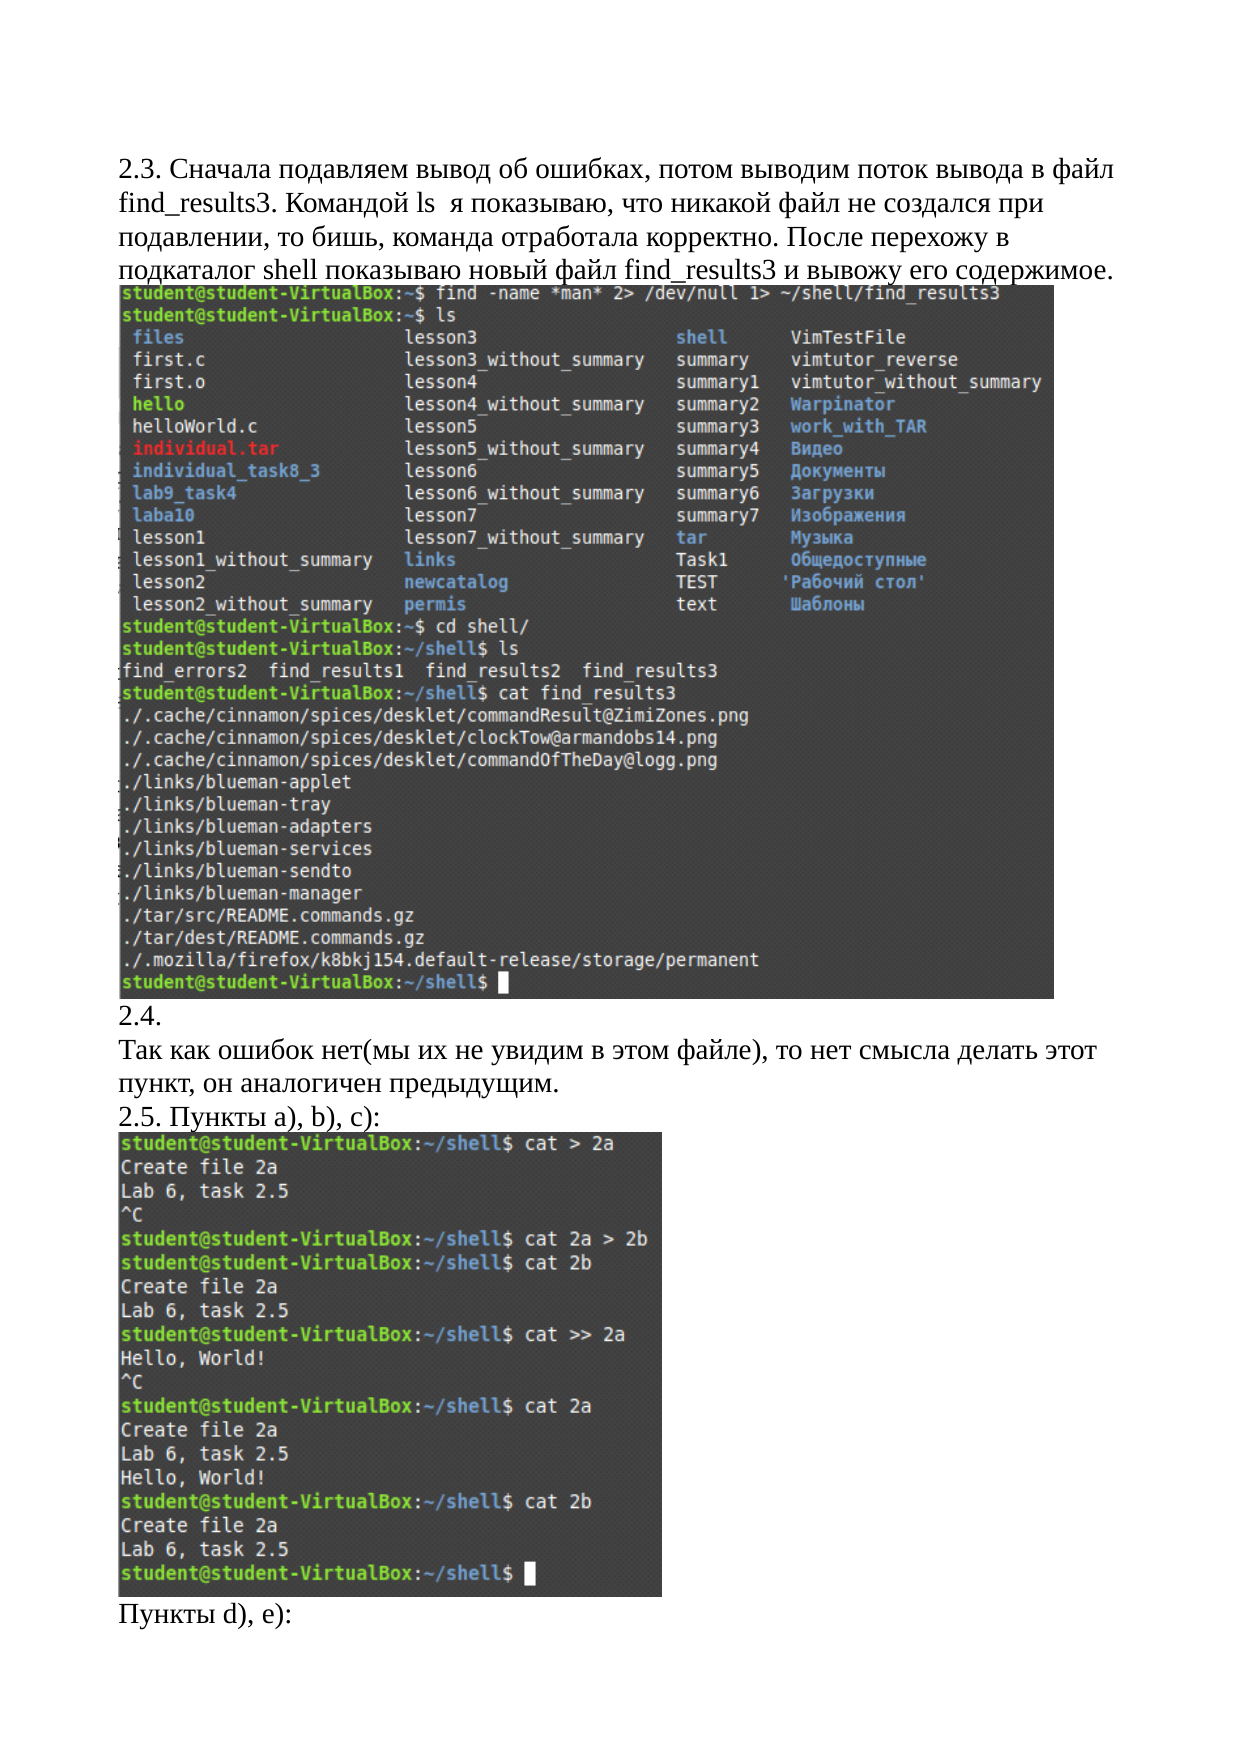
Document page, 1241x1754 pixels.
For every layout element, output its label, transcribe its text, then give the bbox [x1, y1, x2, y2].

text 2.5. Пункты a), b), c): [118, 1099, 1122, 1132]
text 2.4. [118, 998, 1122, 1032]
text Так как ошибок нет(мы их не увидим в этом файле), то нет смысла делать этот пункт, он аналогичен предыдущим. [118, 1032, 1122, 1099]
text Пункты d), e): [118, 1597, 1122, 1630]
text 2.3. Сначала подавляем вывод об ошибках, потом выводим поток вывода в файл find_results3. Командой ls я показываю, что никакой файл не создался при подавлении, то бишь, команда отработала корректно. После перехожу в подкаталог shell показываю новый файл find_results3 и вывожу его содержимое. [118, 152, 1122, 998]
